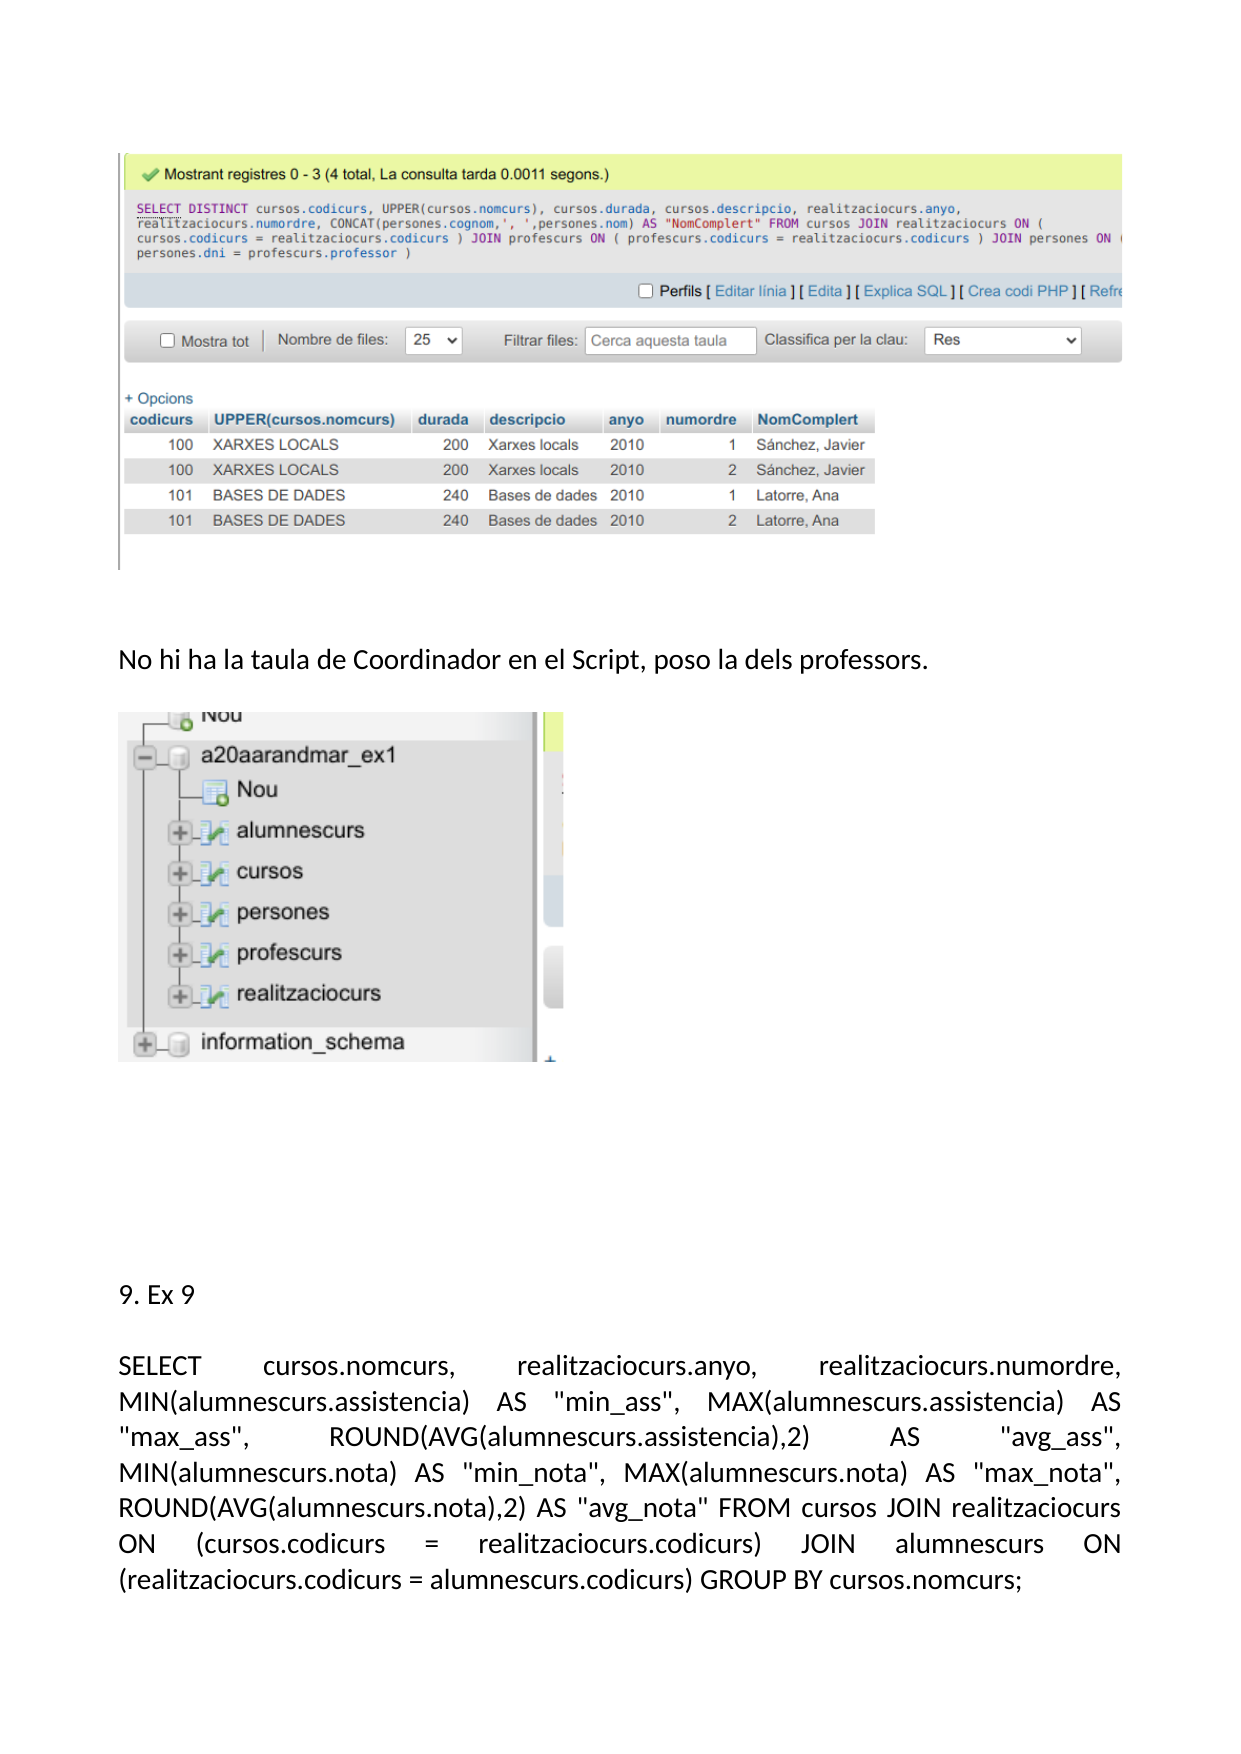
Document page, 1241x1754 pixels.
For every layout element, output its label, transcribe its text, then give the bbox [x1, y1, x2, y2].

picture [118, 153, 1123, 570]
text 9. Ex 9 [118, 1276, 1122, 1311]
picture [118, 712, 564, 1062]
text No hi ha la taula de Coordinador en el Script, poso la dels professors. [118, 641, 1122, 676]
text SELECT cursos.nomcurs, realitzaciocurs.anyo, realitzaciocurs.numordre, MIN(alumnescurs.assistencia) AS "min_ass", MAX(alumnescurs.assistencia) AS "max_ass", ROUND(AVG(alumnescurs.assistencia),2) AS "avg_ass", MIN(alumnescurs.nota) AS "min_nota", MAX(alumnescurs.nota) AS "max_nota", ROUND(AVG(alumnescurs.nota),2) AS "avg_nota" FROM cursos JOIN realitzaciocurs ON (cursos.codicurs = realitzaciocurs.codicurs) JOIN alumnescurs ON (realitzaciocurs.codicurs = alumnescurs.codicurs) GROUP BY cursos.nomcurs; [118, 1347, 1122, 1596]
